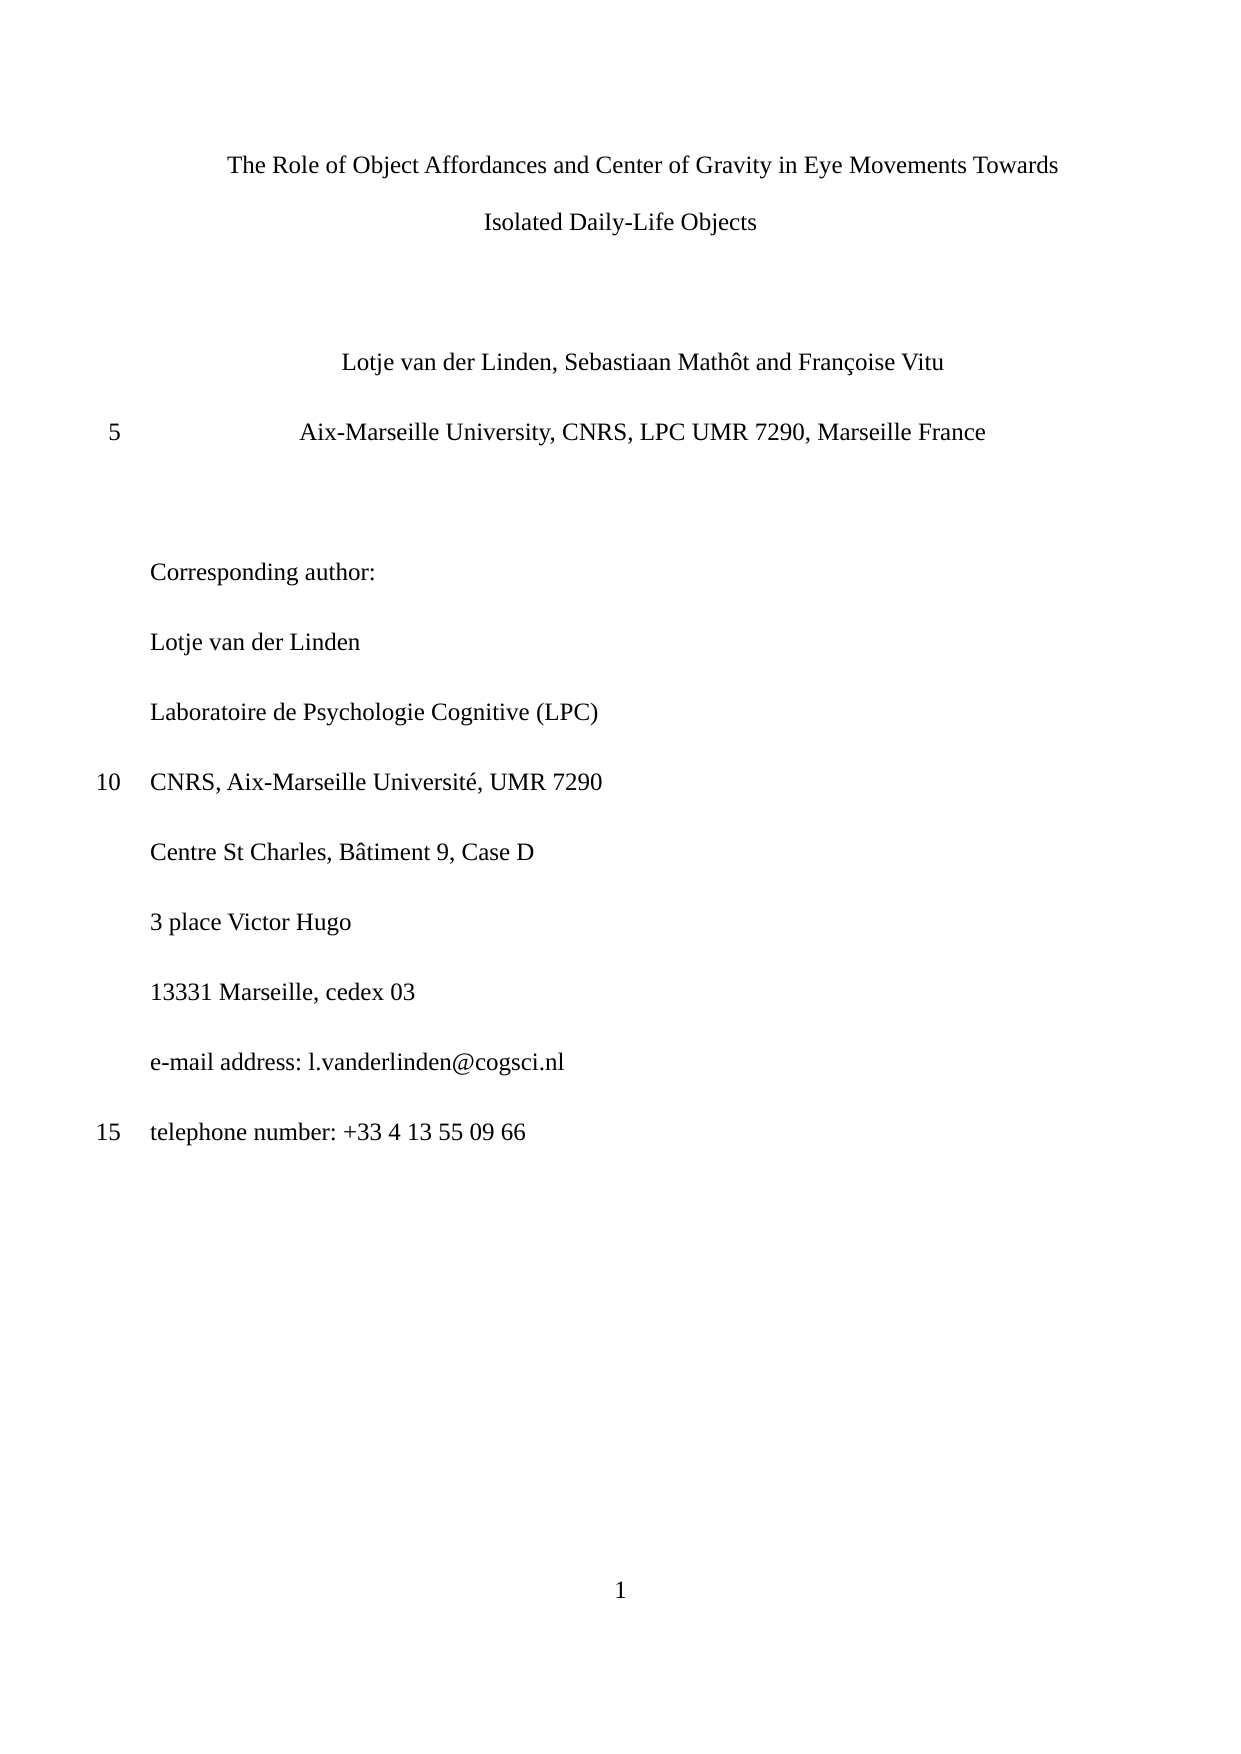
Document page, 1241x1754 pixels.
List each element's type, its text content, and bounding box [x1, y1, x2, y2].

text The Role of Object Affordances and Center of Gravity in Eye Movements Towards Isolated Daily-Life Objects [150, 150, 1091, 236]
text Corresponding author: [150, 557, 1091, 586]
text Centre St Charles, Bâtiment 9, Case D [150, 837, 1091, 866]
text 13331 Marseille, cedex 03 [150, 977, 1091, 1006]
text Lotje van der Linden, Sebastiaan Mathôt and Françoise Vitu [150, 347, 1091, 376]
text Laboratoire de Psychologie Cognitive (LPC) [150, 697, 1091, 726]
text CNRS, Aix-Marseille Université, UMR 7290 [150, 767, 1091, 796]
text 3 place Victor Hugo [150, 907, 1091, 936]
text Aix-Marseille University, CNRS, LPC UMR 7290, Marseille France [150, 417, 1091, 446]
text e-mail address: l.vanderlinden@cogsci.nl [150, 1047, 1091, 1076]
text Lotje van der Linden [150, 627, 1091, 656]
text telephone number: +33 4 13 55 09 66 [150, 1117, 1091, 1146]
